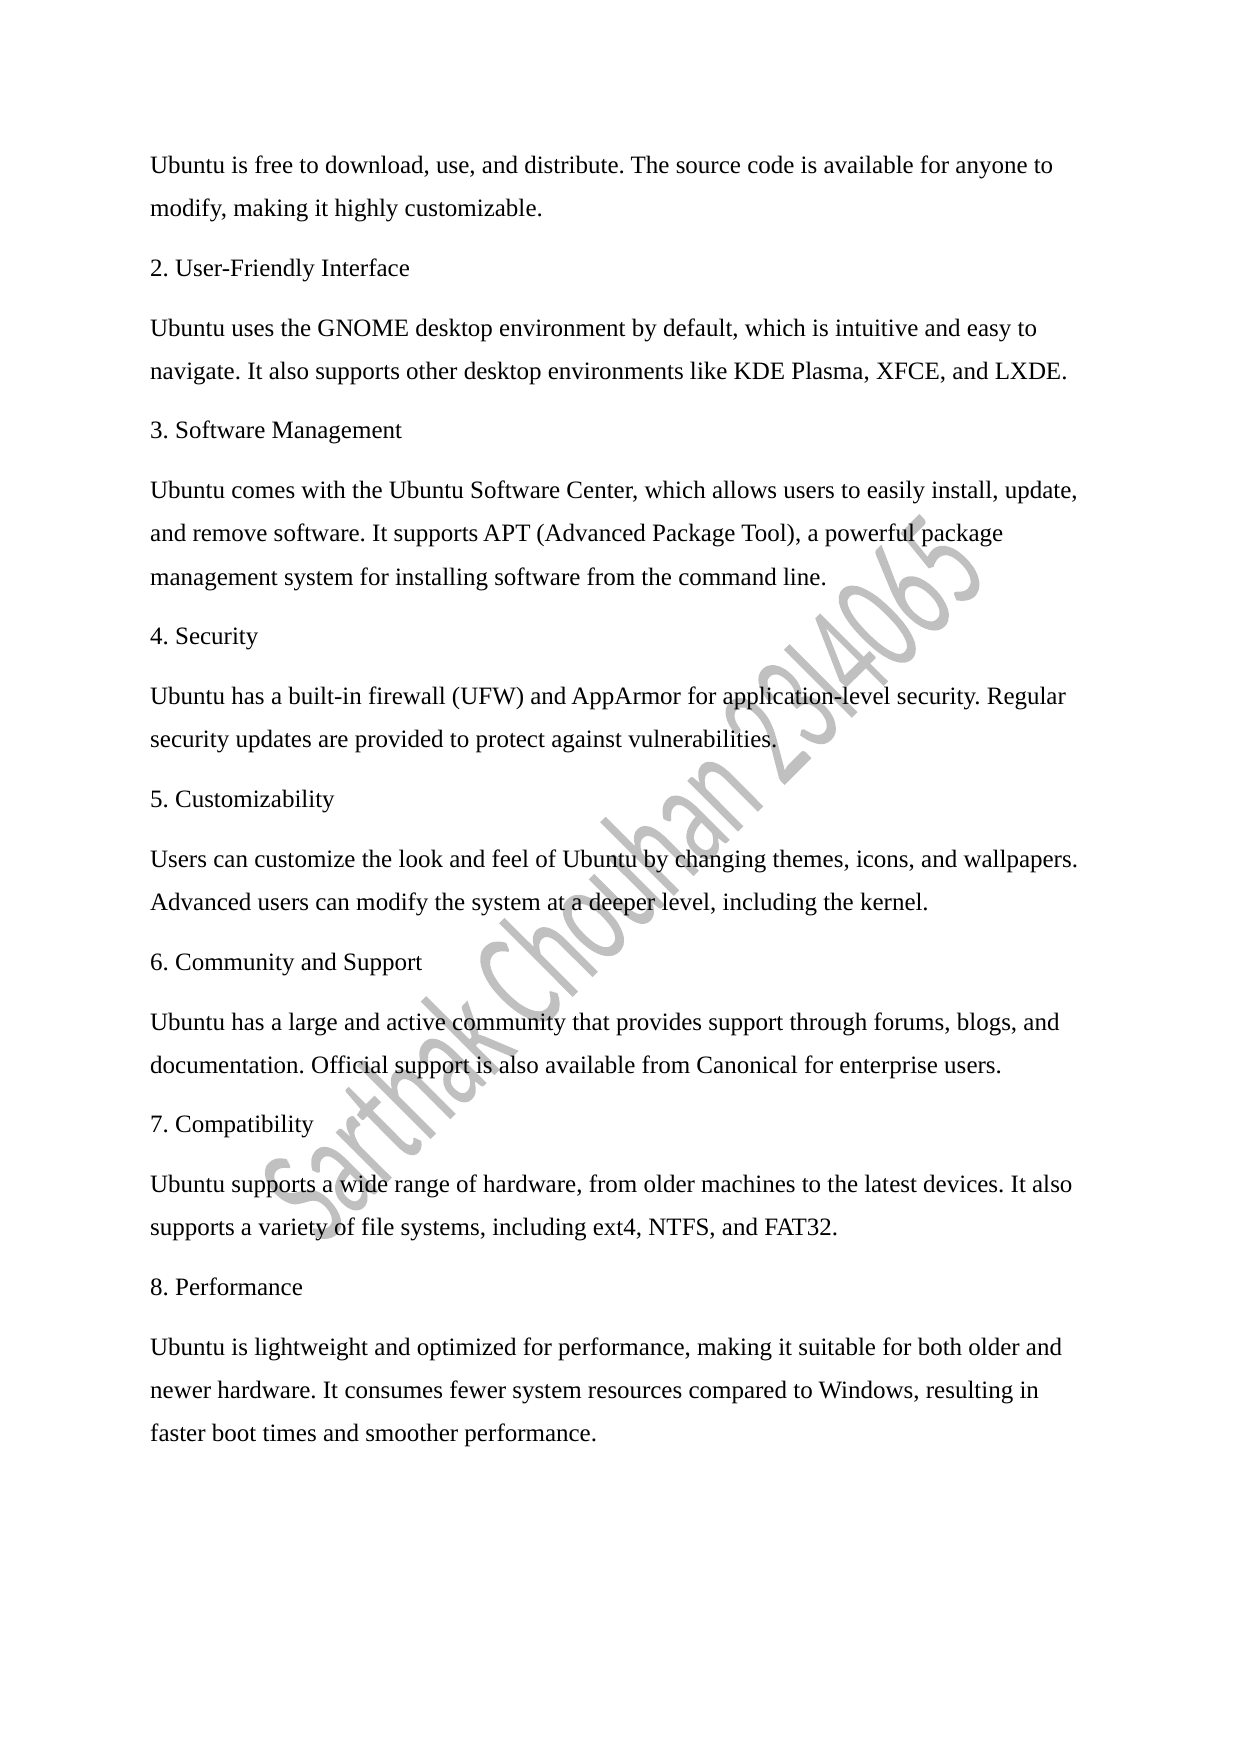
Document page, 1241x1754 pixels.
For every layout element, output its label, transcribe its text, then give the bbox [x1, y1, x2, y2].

text Ubuntu supports a wide range of hardware, from older machines to the latest devices. It also supports a variety of file systems, including ext4, NTFS, and FAT32. [150, 1169, 1090, 1241]
text 2. User-Friendly Interface [150, 253, 1090, 282]
text Ubuntu is lightweight and optimized for performance, making it suitable for both older and newer hardware. It consumes fewer system resources compared to Windows, resulting in faster boot times and smoother performance. [150, 1332, 1090, 1447]
text Ubuntu is free to download, use, and distribute. The source code is available for anyone to modify, making it highly customizable. [150, 150, 1090, 222]
text 5. Customizability [150, 784, 1090, 813]
text Ubuntu comes with the Ubuntu Software Center, which allows users to easily install, update, and remove software. It supports APT (Advanced Package Tool), a powerful package management system for installing software from the command line. [150, 475, 1090, 590]
text 6. Community and Support [150, 947, 1090, 976]
text Users can customize the look and feel of Ubuntu by changing themes, icons, and wallpapers. Advanced users can modify the system at a deeper level, including the kernel. [150, 844, 1090, 916]
text Ubuntu has a built-in firewall (UFW) and AppArmor for application-level security. Regular security updates are provided to protect against vulnerabilities. [150, 681, 1090, 753]
text Ubuntu uses the GNOME desktop environment by default, which is intuitive and easy to navigate. It also supports other desktop environments like KDE Plasma, XFCE, and LXDE. [150, 313, 1090, 384]
text Ubuntu has a large and active community that provides support through forums, blogs, and documentation. Official support is also available from Canonical for enterprise users. [150, 1007, 1090, 1078]
text 4. Security [150, 621, 1090, 650]
text 8. Performance [150, 1272, 1090, 1301]
text 7. Compatibility [150, 1109, 1090, 1138]
text 3. Software Management [150, 416, 1090, 444]
